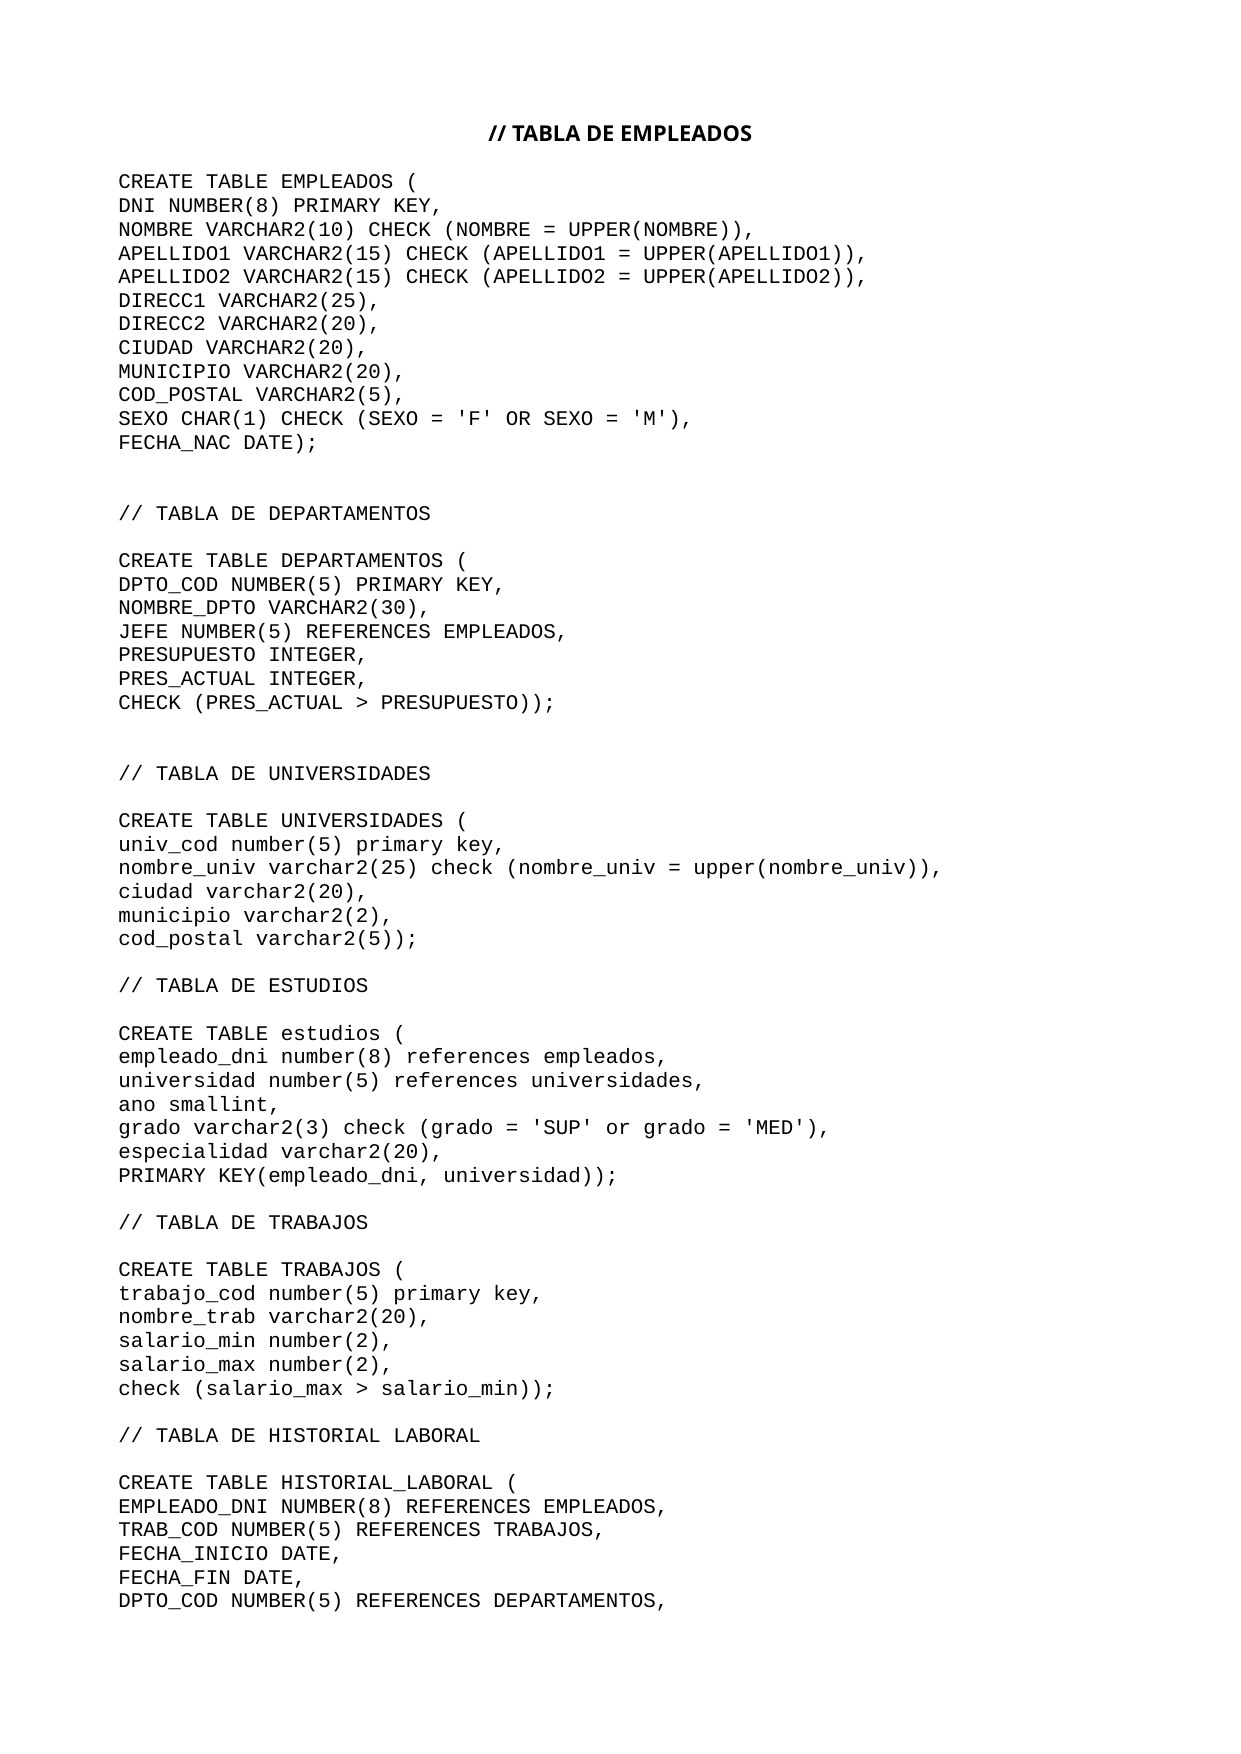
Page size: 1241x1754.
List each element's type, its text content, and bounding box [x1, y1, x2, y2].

text ciudad varchar2(20), [118, 881, 1122, 904]
text MUNICIPIO VARCHAR2(20), [118, 361, 1122, 384]
text CREATE TABLE EMPLEADOS ( [118, 172, 1122, 195]
text NOMBRE_DPTO VARCHAR2(30), [118, 597, 1122, 621]
text CREATE TABLE estudios ( [118, 1023, 1122, 1046]
text NOMBRE VARCHAR2(10) CHECK (NOMBRE = UPPER(NOMBRE)), [118, 219, 1122, 242]
text DIRECC1 VARCHAR2(25), [118, 290, 1122, 313]
text DPTO_COD NUMBER(5) PRIMARY KEY, [118, 573, 1122, 597]
text DPTO_COD NUMBER(5) REFERENCES DEPARTAMENTOS, [118, 1590, 1122, 1614]
text grado varchar2(3) check (grado = 'SUP' or grado = 'MED'), [118, 1117, 1122, 1141]
text salario_min number(2), [118, 1330, 1122, 1354]
text CREATE TABLE UNIVERSIDADES ( [118, 810, 1122, 834]
text nombre_univ varchar2(25) check (nombre_univ = upper(nombre_univ)), [118, 857, 1122, 881]
text // TABLA DE ESTUDIOS [118, 976, 1122, 999]
text empleado_dni number(8) references empleados, [118, 1046, 1122, 1070]
text trabajo_cod number(5) primary key, [118, 1283, 1122, 1307]
text municipio varchar2(2), [118, 904, 1122, 928]
text FECHA_NAC DATE); [118, 432, 1122, 455]
text ano smallint, [118, 1094, 1122, 1117]
text check (salario_max > salario_min)); [118, 1377, 1122, 1401]
text cod_postal varchar2(5)); [118, 928, 1122, 952]
text SEXO CHAR(1) CHECK (SEXO = 'F' OR SEXO = 'M'), [118, 408, 1122, 432]
text TRAB_COD NUMBER(5) REFERENCES TRABAJOS, [118, 1519, 1122, 1543]
text PRES_ACTUAL INTEGER, [118, 668, 1122, 692]
text // TABLA DE DEPARTAMENTOS [118, 503, 1122, 526]
text univ_cod number(5) primary key, [118, 834, 1122, 857]
text CIUDAD VARCHAR2(20), [118, 337, 1122, 361]
text EMPLEADO_DNI NUMBER(8) REFERENCES EMPLEADOS, [118, 1496, 1122, 1519]
text FECHA_INICIO DATE, [118, 1543, 1122, 1567]
text // TABLA DE UNIVERSIDADES [118, 763, 1122, 786]
text CREATE TABLE DEPARTAMENTOS ( [118, 550, 1122, 573]
text COD_POSTAL VARCHAR2(5), [118, 384, 1122, 408]
text especialidad varchar2(20), [118, 1141, 1122, 1165]
text // TABLA DE TRABAJOS [118, 1212, 1122, 1236]
text APELLIDO2 VARCHAR2(15) CHECK (APELLIDO2 = UPPER(APELLIDO2)), [118, 266, 1122, 290]
text salario_max number(2), [118, 1354, 1122, 1377]
text nombre_trab varchar2(20), [118, 1307, 1122, 1330]
text universidad number(5) references universidades, [118, 1070, 1122, 1094]
text DIRECC2 VARCHAR2(20), [118, 313, 1122, 337]
text // TABLA DE EMPLEADOS [118, 118, 1122, 148]
text CREATE TABLE TRABAJOS ( [118, 1259, 1122, 1283]
text PRIMARY KEY(empleado_dni, universidad)); [118, 1165, 1122, 1188]
text APELLIDO1 VARCHAR2(15) CHECK (APELLIDO1 = UPPER(APELLIDO1)), [118, 242, 1122, 266]
text CREATE TABLE HISTORIAL_LABORAL ( [118, 1472, 1122, 1496]
text JEFE NUMBER(5) REFERENCES EMPLEADOS, [118, 621, 1122, 644]
text CHECK (PRES_ACTUAL > PRESUPUESTO)); [118, 692, 1122, 715]
text FECHA_FIN DATE, [118, 1567, 1122, 1590]
text DNI NUMBER(8) PRIMARY KEY, [118, 195, 1122, 219]
text // TABLA DE HISTORIAL LABORAL [118, 1425, 1122, 1448]
text PRESUPUESTO INTEGER, [118, 644, 1122, 668]
